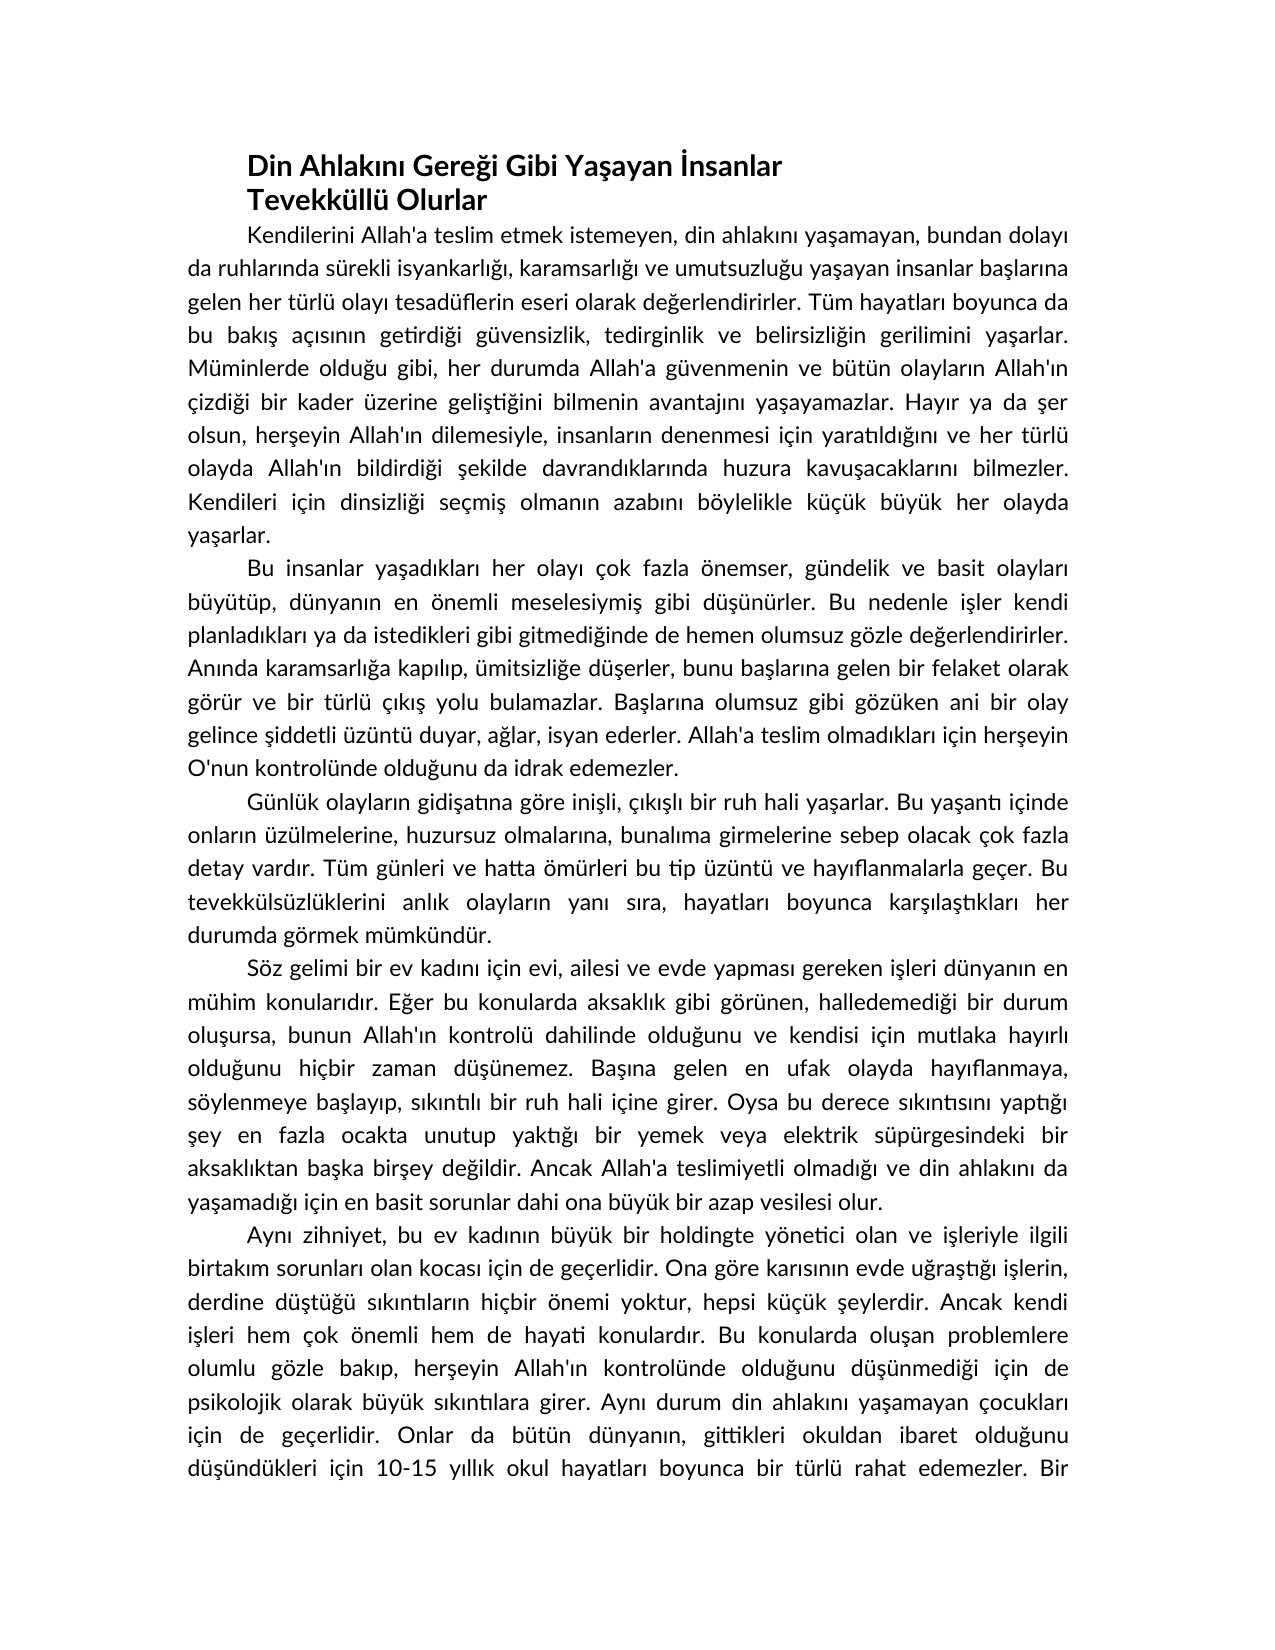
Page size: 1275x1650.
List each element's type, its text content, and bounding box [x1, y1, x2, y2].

text Kendilerini Allah'a teslim etmek istemeyen, din ahlakını yaşamayan, bundan dolayı da ruhlarında sürekli isyankarlığı, karamsarlığı ve umutsuzluğu yaşayan insanlar başlarına gelen her türlü olayı tesadüflerin eseri olarak değerlendirirler. Tüm hayatları boyunca da bu bakış açısının getirdiği güvensizlik, tedirginlik ve belirsizliğin gerilimini yaşarlar. Müminlerde olduğu gibi, her durumda Allah'a güvenmenin ve bütün olayların Allah'ın çizdiği bir kader üzerine geliştiğini bilmenin avantajını yaşayamazlar. Hayır ya da şer olsun, herşeyin Allah'ın dilemesiyle, insanların denenmesi için yaratıldığını ve her türlü olayda Allah'ın bildirdiği şekilde davrandıklarında huzura kavuşacaklarını bilmezler. Kendileri için dinsizliği seçmiş olmanın azabını böylelikle küçük büyük her olayda yaşarlar. [187, 217, 1070, 550]
text Tevekküllü Olurlar [187, 183, 1070, 217]
text Aynı zihniyet, bu ev kadının büyük bir holdingte yönetici olan ve işleriyle ilgili birtakım sorunları olan kocası için de geçerlidir. Ona göre karısının evde uğraştığı işlerin, derdine düştüğü sıkıntıların hiçbir önemi yoktur, hepsi küçük şeylerdir. Ancak kendi işleri hem çok önemli hem de hayati konulardır. Bu konularda oluşan problemlere olumlu gözle bakıp, herşeyin Allah'ın kontrolünde olduğunu düşünmediği için de psikolojik olarak büyük sıkıntılara girer. Aynı durum din ahlakını yaşamayan çocukları için de geçerlidir. Onlar da bütün dünyanın, gittikleri okuldan ibaret olduğunu düşündükleri için 10-15 yıllık okul hayatları boyunca bir türlü rahat edemezler. Bir [187, 1217, 1070, 1483]
text Günlük olayların gidişatına göre inişli, çıkışlı bir ruh hali yaşarlar. Bu yaşantı içinde onların üzülmelerine, huzursuz olmalarına, bunalıma girmelerine sebep olacak çok fazla detay vardır. Tüm günleri ve hatta ömürleri bu tip üzüntü ve hayıflanmalarla geçer. Bu tevekkülsüzlüklerini anlık olayların yanı sıra, hayatları boyunca karşılaştıkları her durumda görmek mümkündür. [187, 783, 1070, 950]
text Söz gelimi bir ev kadını için evi, ailesi ve evde yapması gereken işleri dünyanın en mühim konularıdır. Eğer bu konularda aksaklık gibi görünen, halledemediği bir durum oluşursa, bunun Allah'ın kontrolü dahilinde olduğunu ve kendisi için mutlaka hayırlı olduğunu hiçbir zaman düşünemez. Başına gelen en ufak olayda hayıflanmaya, söylenmeye başlayıp, sıkıntılı bir ruh hali içine girer. Oysa bu derece sıkıntısını yaptığı şey en fazla ocakta unutup yaktığı bir yemek veya elektrik süpürgesindeki bir aksaklıktan başka birşey değildir. Ancak Allah'a teslimiyetli olmadığı ve din ahlakını da yaşamadığı için en basit sorunlar dahi ona büyük bir azap vesilesi olur. [187, 950, 1070, 1217]
text Bu insanlar yaşadıkları her olayı çok fazla önemser, gündelik ve basit olayları büyütüp, dünyanın en önemli meselesiymiş gibi düşünürler. Bu nedenle işler kendi planladıkları ya da istedikleri gibi gitmediğinde de hemen olumsuz gözle değerlendirirler. Anında karamsarlığa kapılıp, ümitsizliğe düşerler, bunu başlarına gelen bir felaket olarak görür ve bir türlü çıkış yolu bulamazlar. Başlarına olumsuz gibi gözüken ani bir olay gelince şiddetli üzüntü duyar, ağlar, isyan ederler. Allah'a teslim olmadıkları için herşeyin O'nun kontrolünde olduğunu da idrak edemezler. [187, 550, 1070, 783]
text Din Ahlakını Gereği Gibi Yaşayan İnsanlar [187, 150, 1070, 183]
